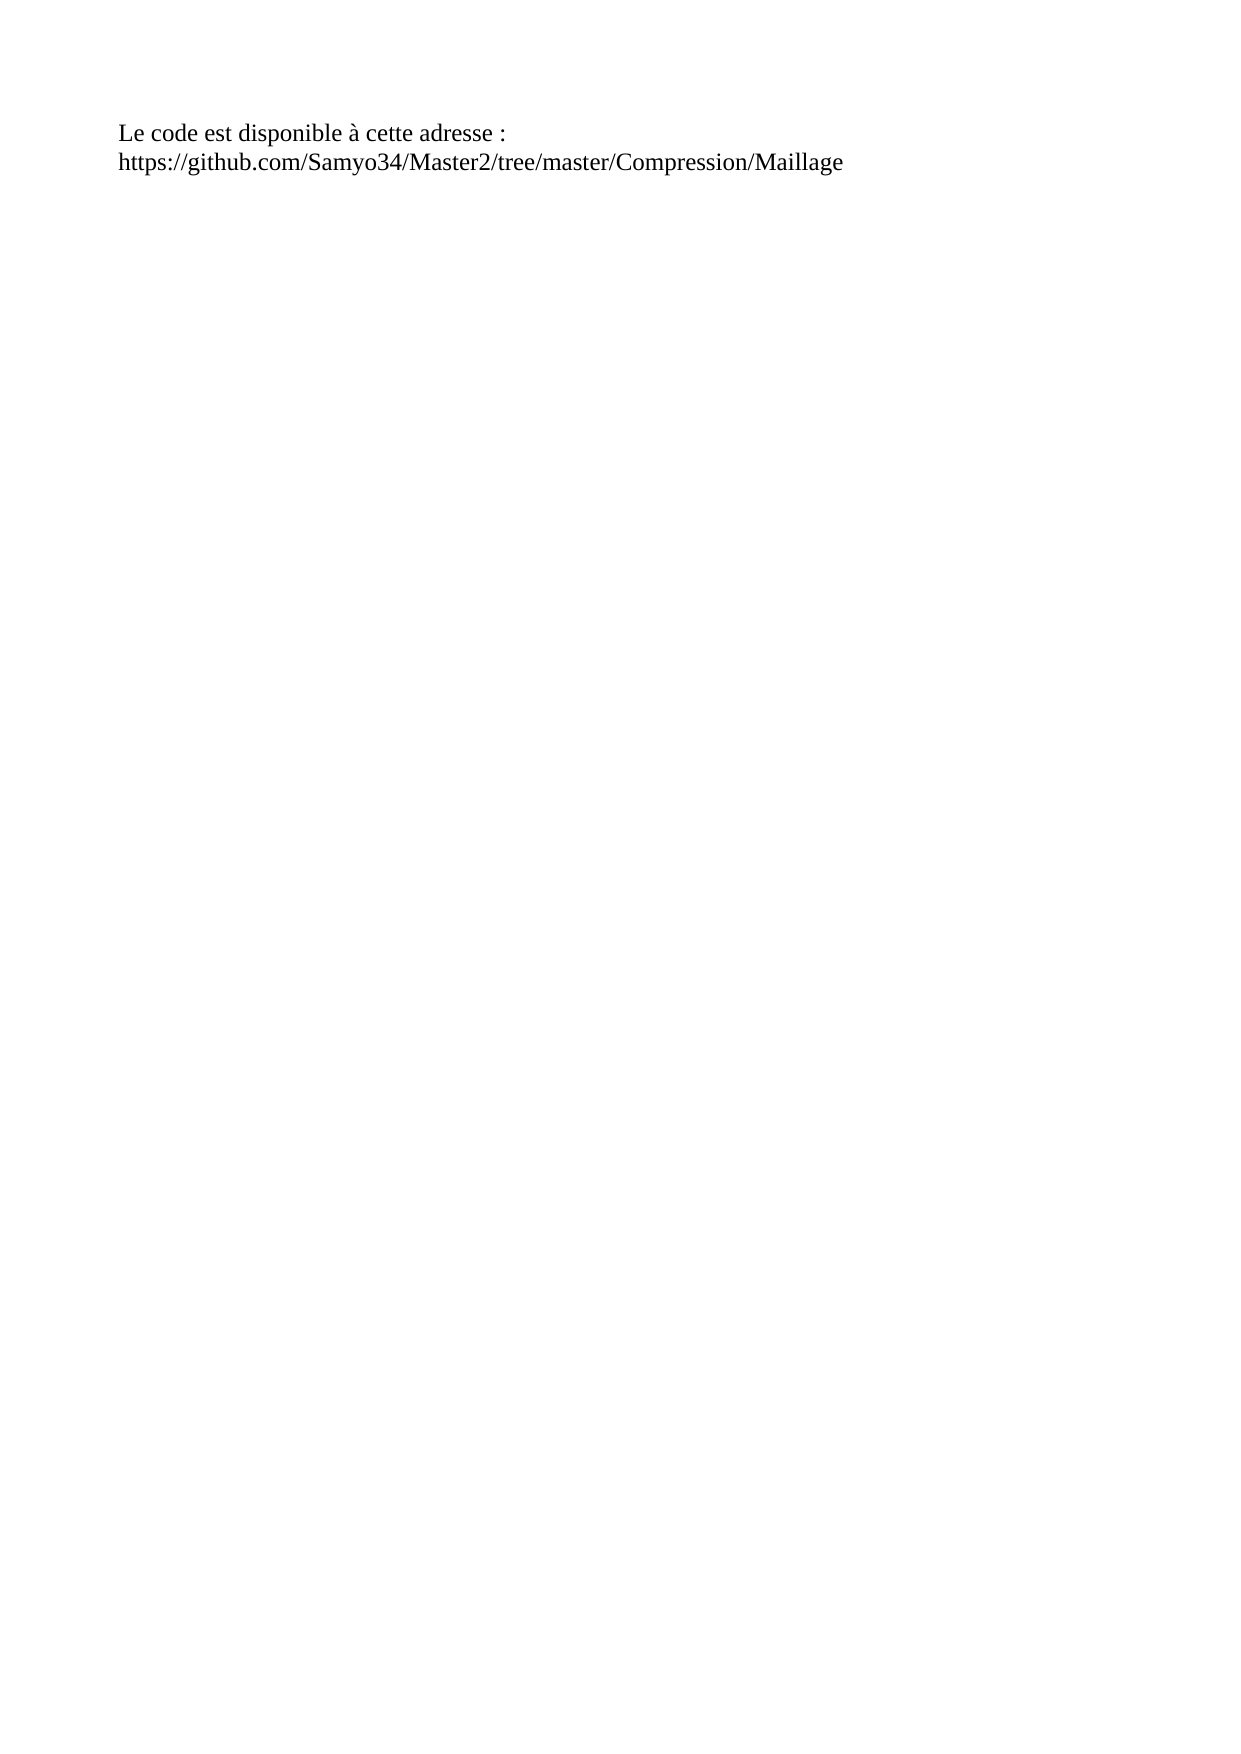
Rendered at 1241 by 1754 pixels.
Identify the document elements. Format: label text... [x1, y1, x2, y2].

text Le code est disponible à cette adresse : https://github.com/Samyo34/Master2/tree/master/Compression/Maillage [118, 118, 1122, 176]
